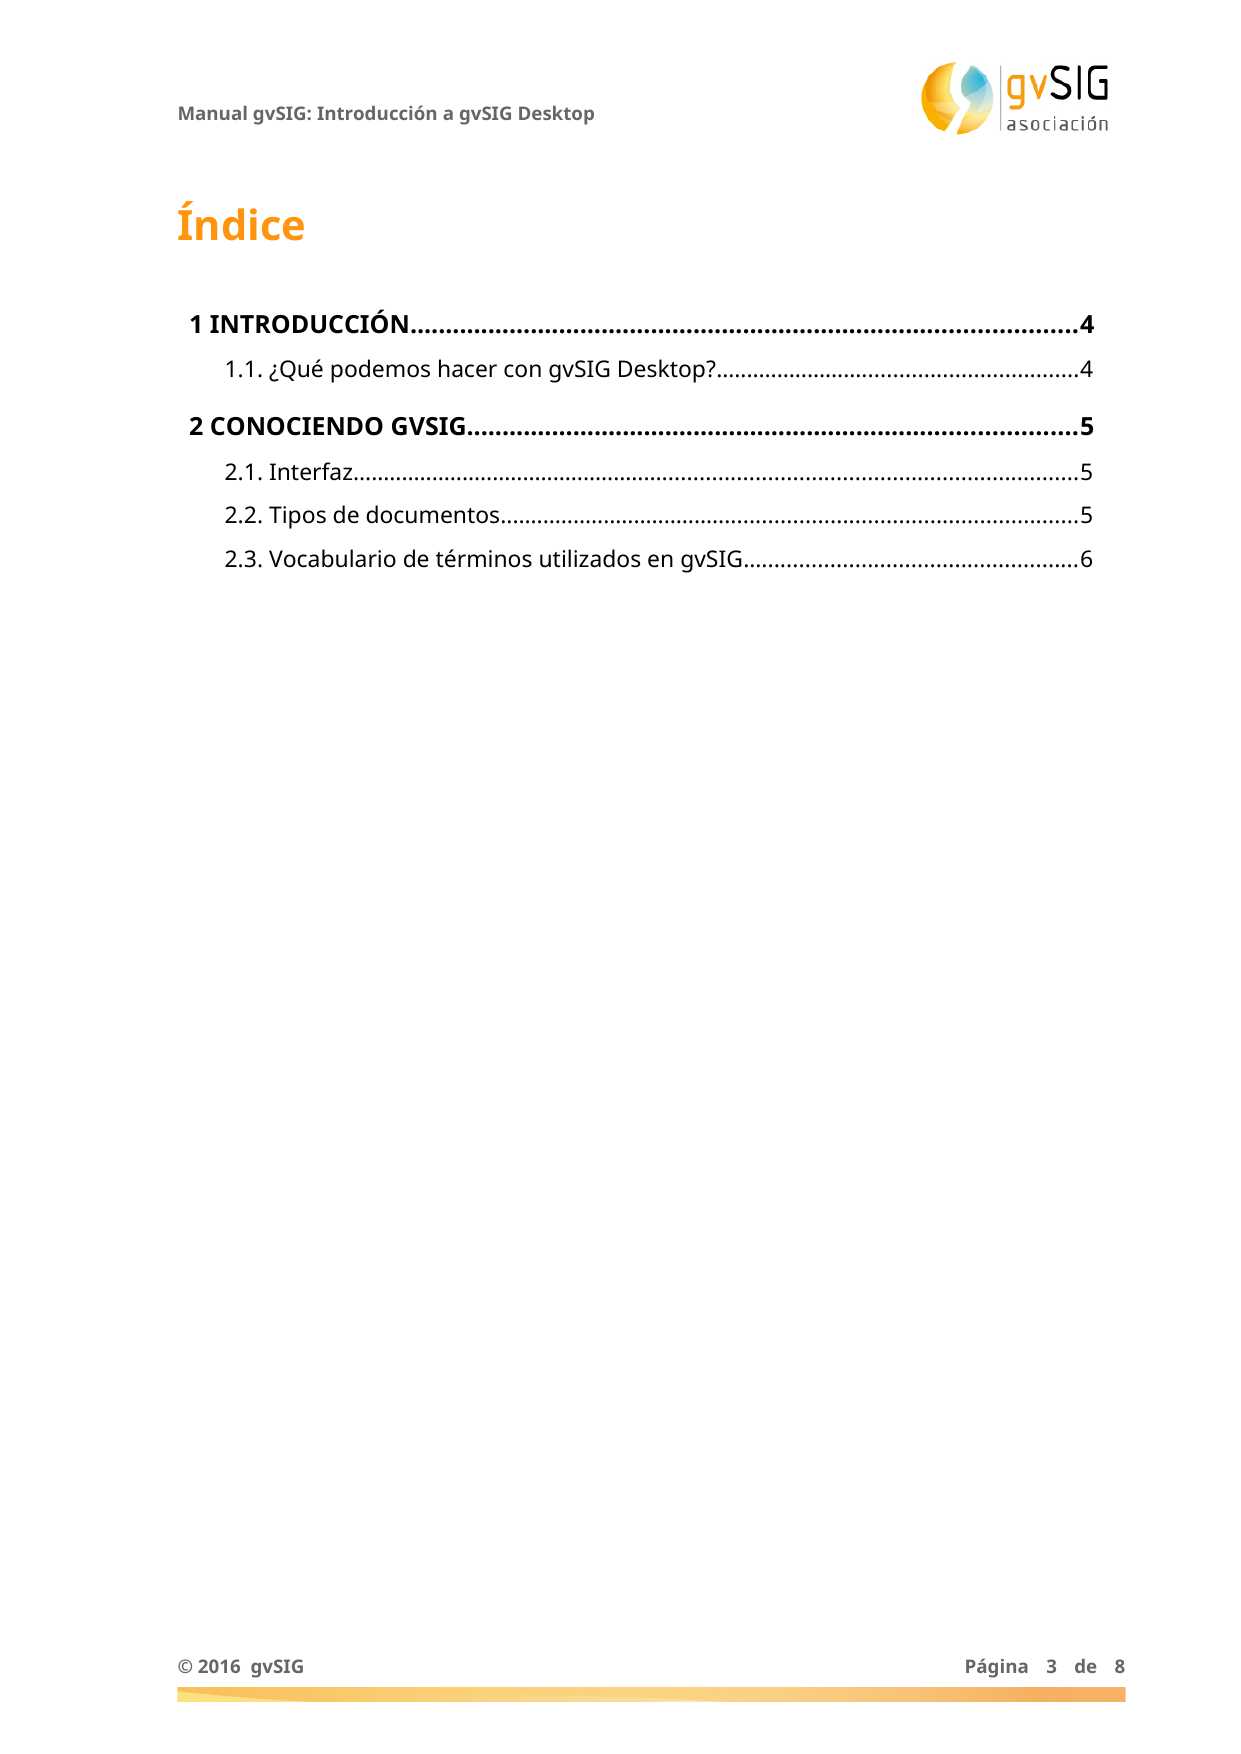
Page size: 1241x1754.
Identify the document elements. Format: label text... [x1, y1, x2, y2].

text Índice [177, 196, 1125, 253]
text 2.1. Interfaz 5 [218, 456, 1125, 487]
text 1.1. ¿Qué podemos hacer con gvSIG Desktop? 4 [218, 353, 1125, 384]
picture [902, 47, 1122, 148]
text 2 conociendo gvSIG 5 [189, 409, 1125, 443]
text 2.3. Vocabulario de términos utilizados en gvSIG 6 [218, 543, 1125, 574]
picture [177, 1687, 1126, 1702]
text 1 Introducción 4 [189, 306, 1125, 340]
text 2.2. Tipos de documentos 5 [218, 499, 1125, 531]
